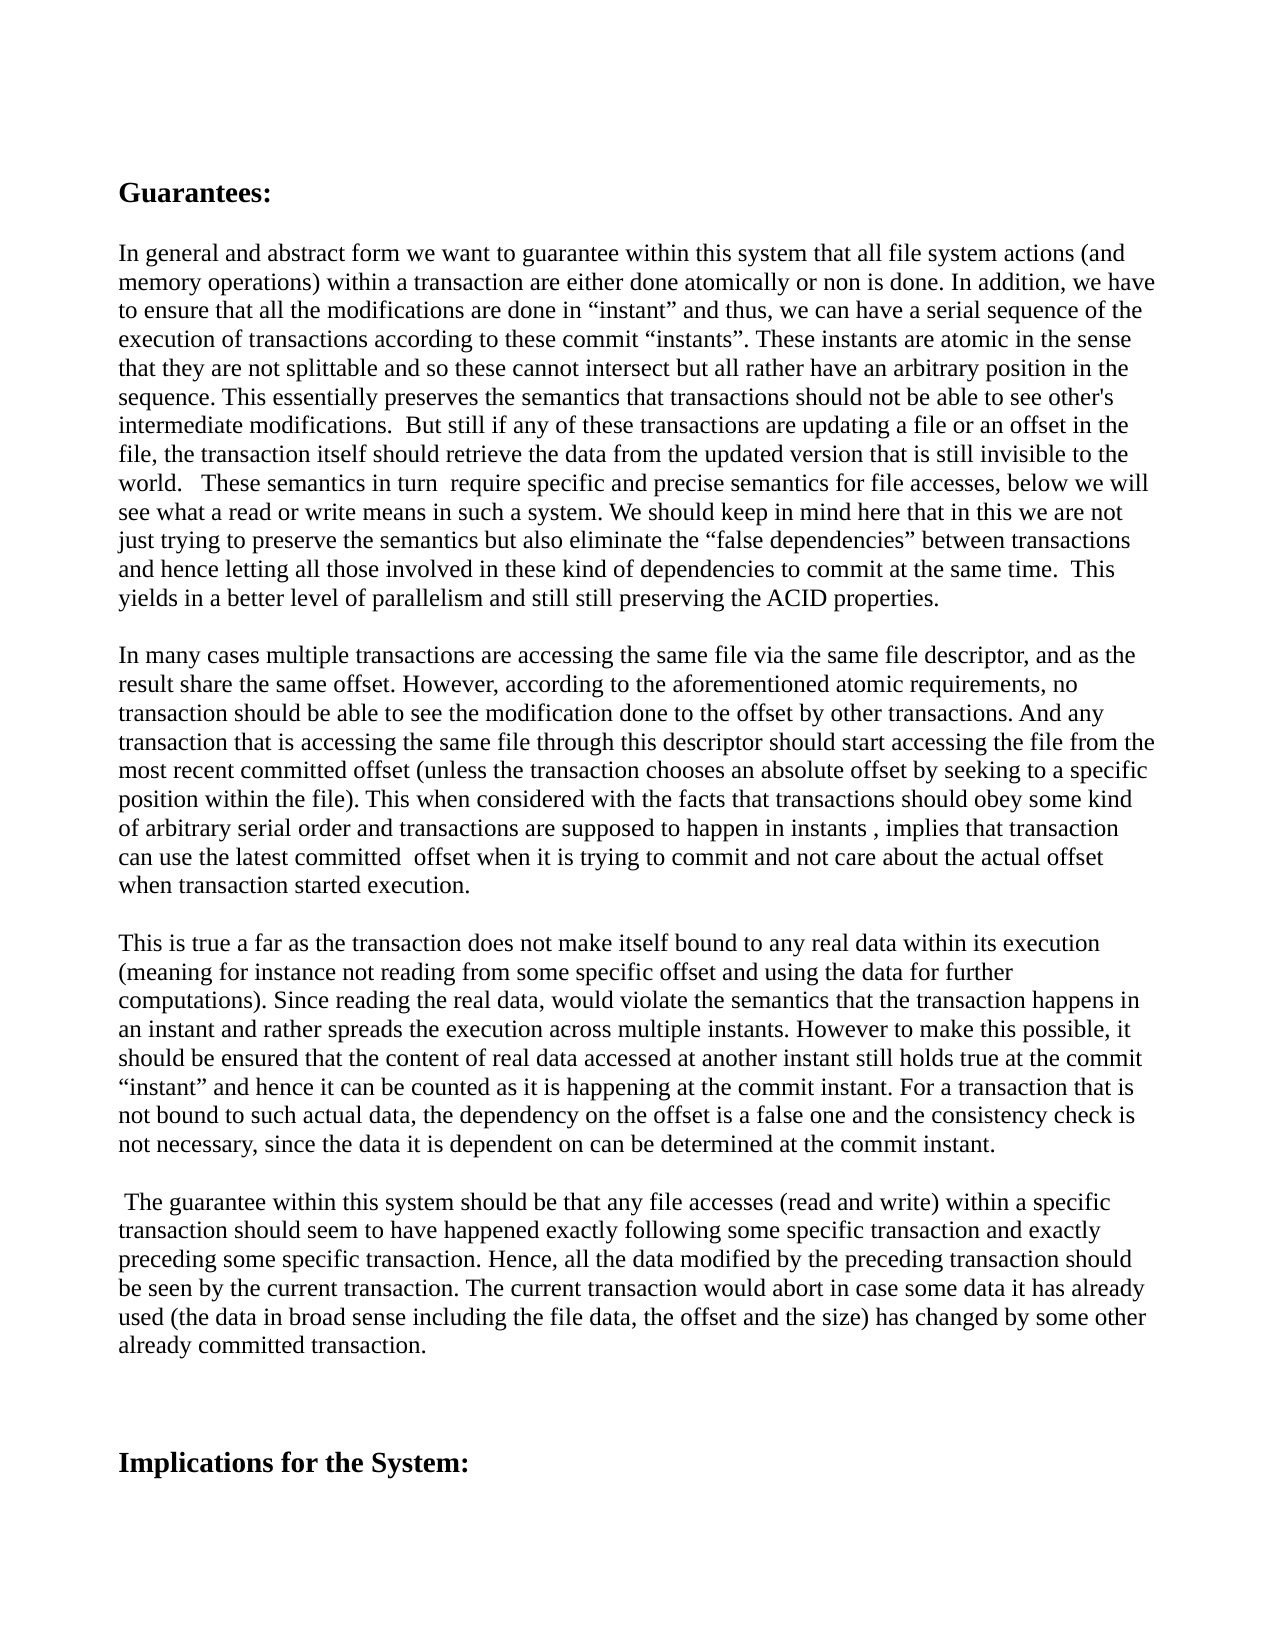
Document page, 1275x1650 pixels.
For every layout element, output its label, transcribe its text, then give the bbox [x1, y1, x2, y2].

text Guarantees: [118, 176, 1157, 209]
text In general and abstract form we want to guarantee within this system that all file system actions (and memory operations) within a transaction are either done atomically or non is done. In addition, we have to ensure that all the modifications are done in “instant” and thus, we can have a serial sequence of the execution of transactions according to these commit “instants”. These instants are atomic in the sense that they are not splittable and so these cannot intersect but all rather have an arbitrary position in the sequence. This essentially preserves the semantics that transactions should not be able to see other's intermediate modifications. But still if any of these transactions are updating a file or an offset in the file, the transaction itself should retrieve the data from the updated version that is still invisible to the world. These semantics in turn require specific and precise semantics for file accesses, below we will see what a read or write means in such a system. We should keep in mind here that in this we are not just trying to preserve the semantics but also eliminate the “false dependencies” between transactions and hence letting all those involved in these kind of dependencies to commit at the same time. This yields in a better level of parallelism and still still preserving the ACID properties. [118, 238, 1157, 612]
text The guarantee within this system should be that any file accesses (read and write) within a specific transaction should seem to have happened exactly following some specific transaction and exactly preceding some specific transaction. Hence, all the data modified by the preceding transaction should be seen by the current transaction. The current transaction would abort in case some data it has already used (the data in broad sense including the file data, the offset and the size) has changed by some other already committed transaction. [118, 1187, 1157, 1359]
text Implications for the System: [118, 1445, 1157, 1479]
text This is true a far as the transaction does not make itself bound to any real data within its execution (meaning for instance not reading from some specific offset and using the data for further computations). Since reading the real data, would violate the semantics that the transaction happens in an instant and rather spreads the execution across multiple instants. However to make this possible, it should be ensured that the content of real data accessed at another instant still holds true at the commit “instant” and hence it can be counted as it is happening at the commit instant. For a transaction that is not bound to such actual data, the dependency on the offset is a false one and the consistency check is not necessary, since the data it is dependent on can be determined at the commit instant. [118, 928, 1157, 1158]
text In many cases multiple transactions are accessing the same file via the same file descriptor, and as the result share the same offset. However, according to the aforementioned atomic requirements, no transaction should be able to see the modification done to the offset by other transactions. And any transaction that is accessing the same file through this descriptor should start accessing the file from the most recent committed offset (unless the transaction chooses an absolute offset by seeking to a specific position within the file). This when considered with the facts that transactions should obey some kind of arbitrary serial order and transactions are supposed to happen in instants , implies that transaction can use the latest committed offset when it is trying to commit and not care about the actual offset when transaction started execution. [118, 640, 1157, 899]
